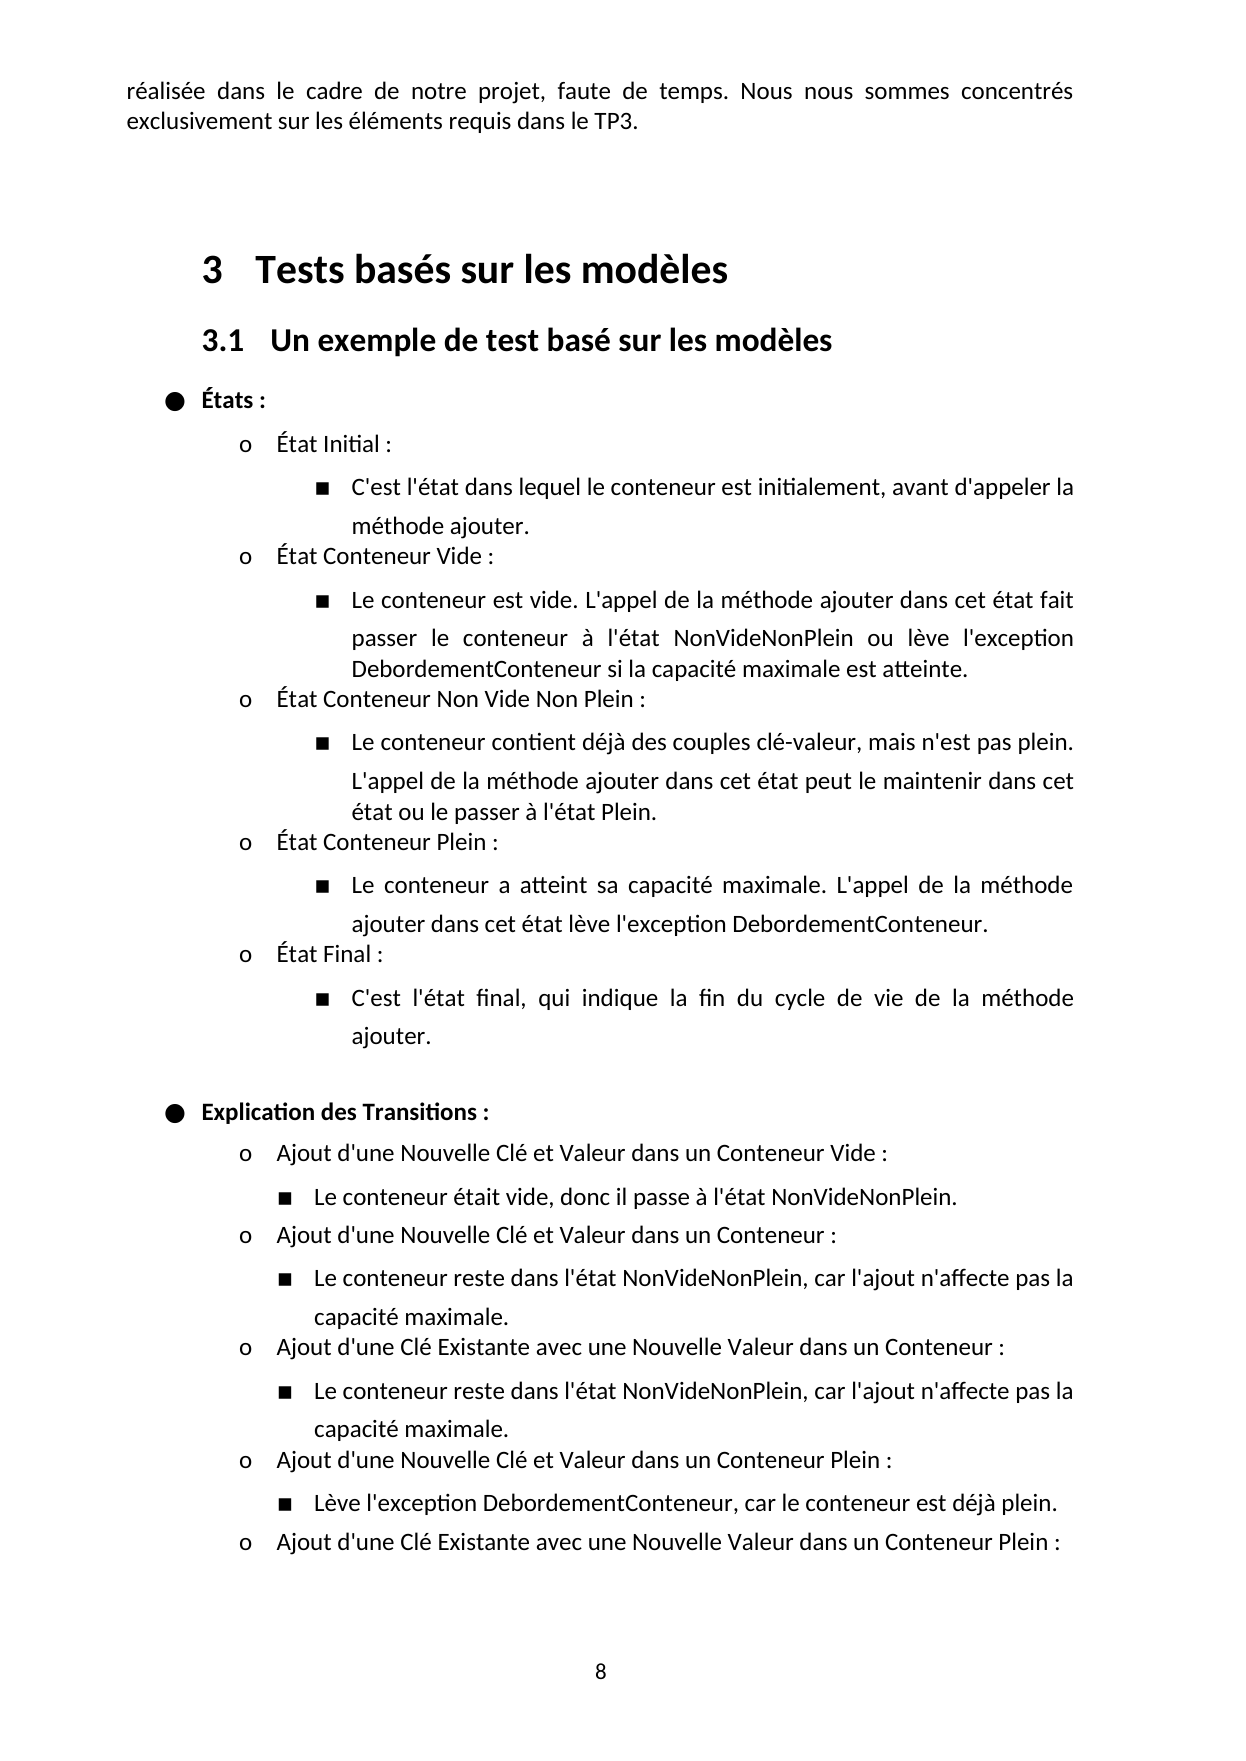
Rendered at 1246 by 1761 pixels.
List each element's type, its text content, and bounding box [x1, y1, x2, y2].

list États : [164, 372, 1075, 423]
subtitle 3.1 Un exemple de test basé sur les modèles [126, 319, 1075, 359]
list État Conteneur Non Vide Non Plein : [239, 683, 1075, 714]
list Ajout d'une Nouvelle Clé et Valeur dans un Conteneur Vide : [239, 1137, 1075, 1168]
list Le conteneur reste dans l'état NonVideNonPlein, car l'ajout n'affecte pas la capacité maximale. [276, 1250, 1075, 1332]
text réalisée dans le cadre de notre projet, faute de temps. Nous nous sommes concentrés exclusivement sur les éléments requis dans le TP3. [126, 75, 1075, 136]
list Lève l'exception DebordementConteneur, car le conteneur est déjà plein. [276, 1474, 1075, 1526]
list État Final : [239, 938, 1075, 969]
list Le conteneur a atteint sa capacité maximale. L'appel de la méthode ajouter dans cet état lève l'exception DebordementConteneur. [314, 857, 1075, 938]
list Le conteneur est vide. L'appel de la méthode ajouter dans cet état fait passer le conteneur à l'état NonVideNonPlein ou lève l'exception DebordementConteneur si la capacité maximale est atteinte. [314, 571, 1075, 683]
list Le conteneur reste dans l'état NonVideNonPlein, car l'ajout n'affecte pas la capacité maximale. [276, 1362, 1075, 1444]
list État Initial : [239, 428, 1075, 459]
list C'est l'état dans lequel le conteneur est initialement, avant d'appeler la méthode ajouter. [314, 459, 1075, 541]
list État Conteneur Vide : [239, 541, 1075, 571]
list Ajout d'une Clé Existante avec une Nouvelle Valeur dans un Conteneur : [239, 1332, 1075, 1362]
list Explication des Transitions : [164, 1084, 1075, 1135]
list État Conteneur Plein : [239, 826, 1075, 857]
subtitle 3 Tests basés sur les modèles [126, 243, 1075, 294]
list Le conteneur contient déjà des couples clé-valeur, mais n'est pas plein. L'appel de la méthode ajouter dans cet état peut le maintenir dans cet état ou le passer à l'état Plein. [314, 714, 1075, 826]
list Ajout d'une Clé Existante avec une Nouvelle Valeur dans un Conteneur Plein : [239, 1526, 1075, 1556]
list Ajout d'une Nouvelle Clé et Valeur dans un Conteneur Plein : [239, 1444, 1075, 1474]
list C'est l'état final, qui indique la fin du cycle de vie de la méthode ajouter. [314, 969, 1075, 1051]
list Ajout d'une Nouvelle Clé et Valeur dans un Conteneur : [239, 1219, 1075, 1250]
list Le conteneur était vide, donc il passe à l'état NonVideNonPlein. [276, 1168, 1075, 1219]
